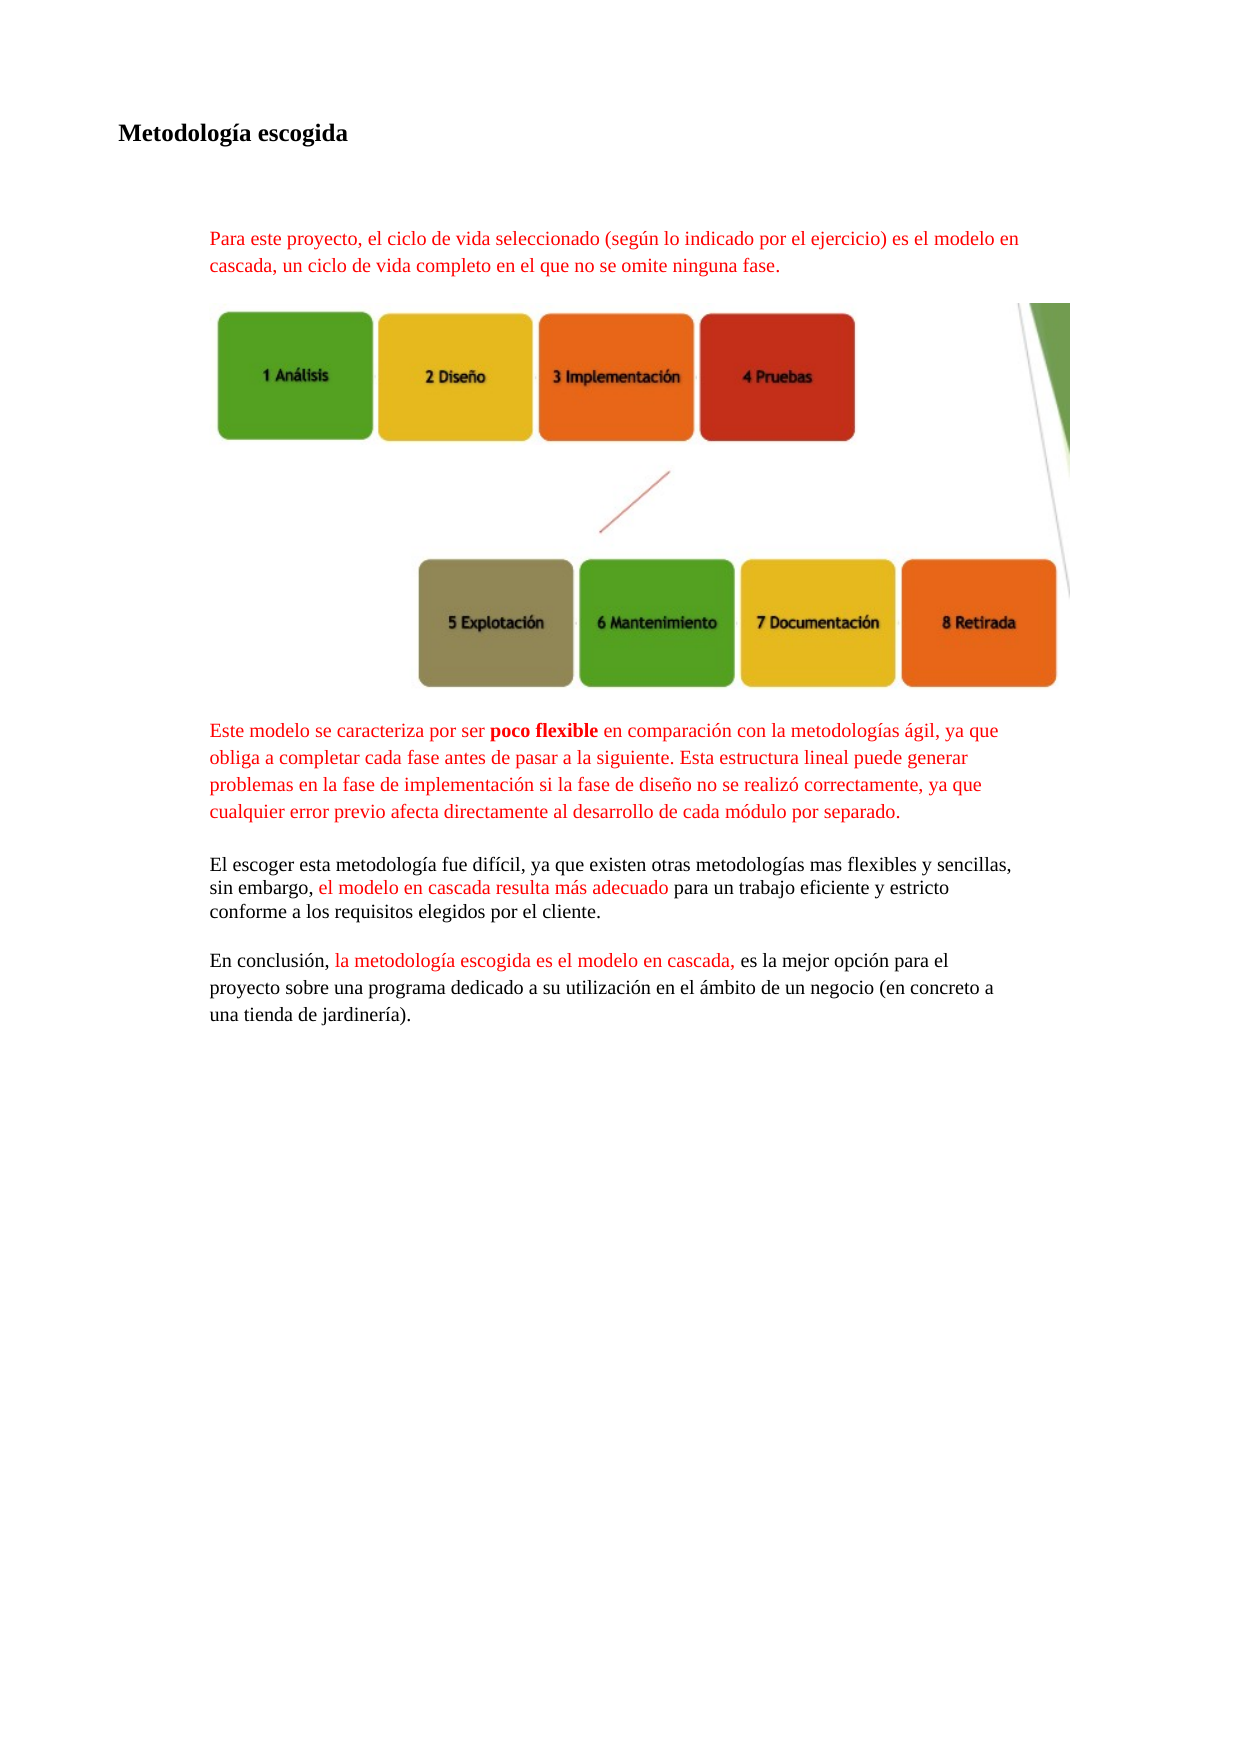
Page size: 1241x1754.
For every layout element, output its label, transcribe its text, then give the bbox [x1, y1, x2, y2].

text Metodología escogida [118, 118, 1122, 147]
